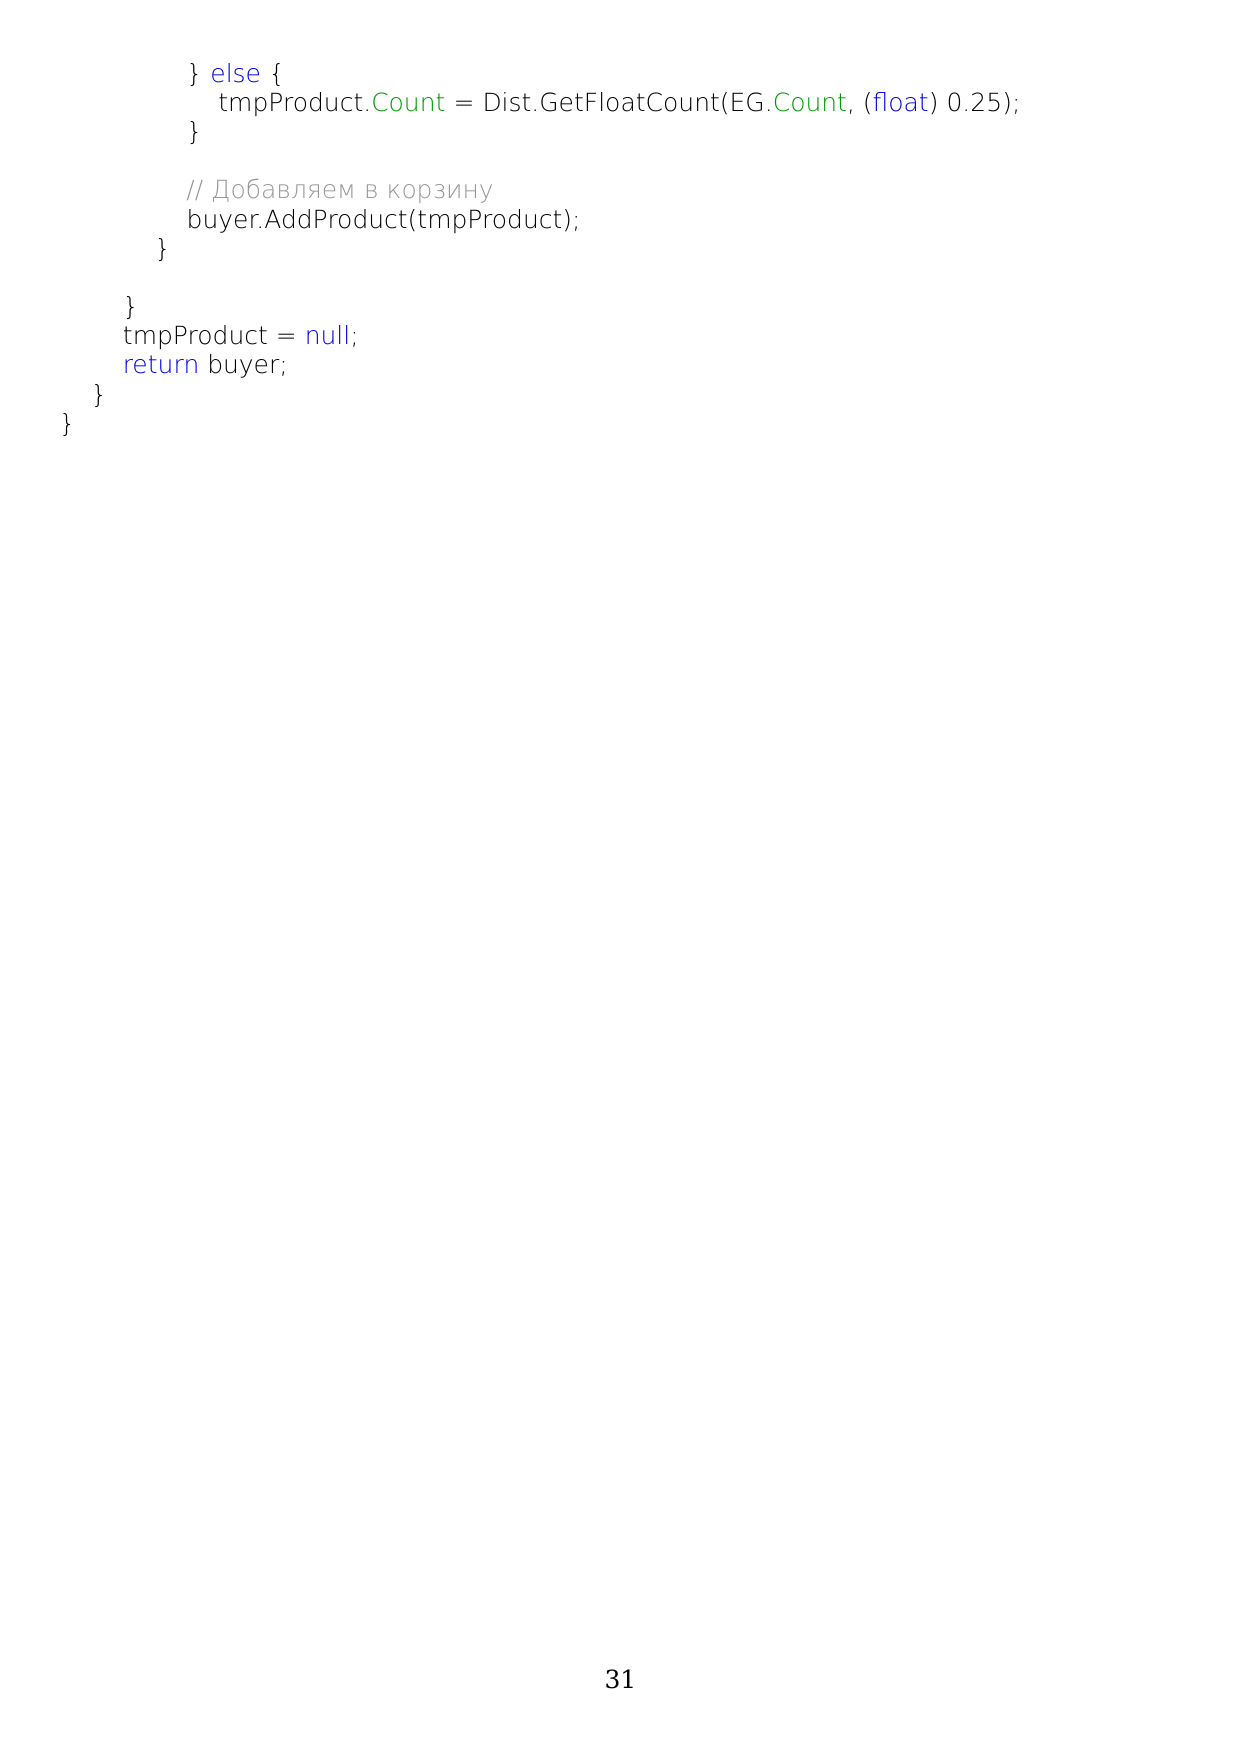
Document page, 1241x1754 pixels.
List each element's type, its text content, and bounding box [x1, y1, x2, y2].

text } [59, 292, 1181, 322]
text tmpProduct.Count = Dist.GetFloatCount(EG.Count, (float) 0.25); [59, 88, 1181, 117]
text } else { [59, 59, 1181, 88]
text } [59, 409, 1181, 438]
text buyer.AddProduct(tmpProduct); [59, 205, 1181, 234]
text // Добавляем в корзину [59, 176, 1181, 205]
text } [59, 380, 1181, 409]
text tmpProduct = null; [59, 322, 1181, 351]
text } [59, 117, 1181, 147]
text } [59, 234, 1181, 263]
text return buyer; [59, 351, 1181, 380]
